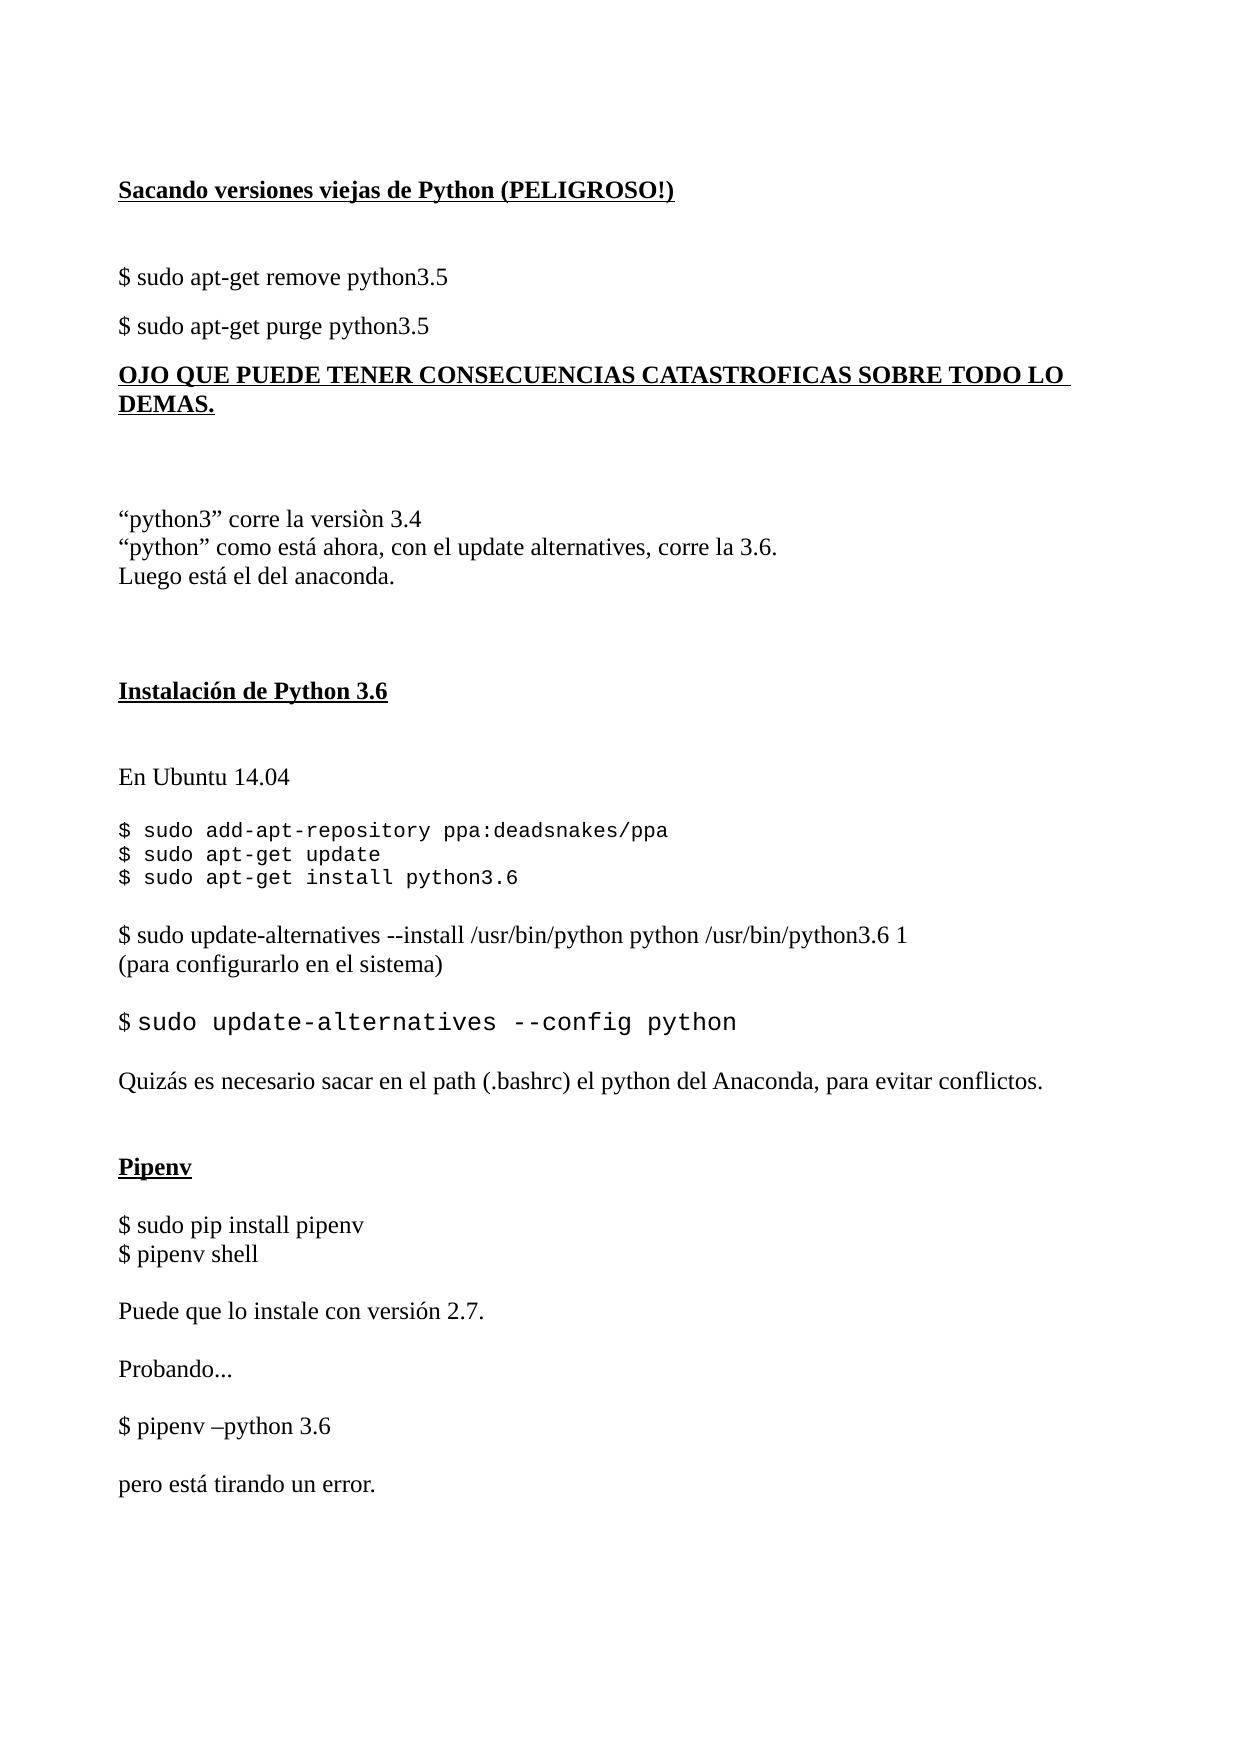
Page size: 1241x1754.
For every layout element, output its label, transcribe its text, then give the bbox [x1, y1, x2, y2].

text $ sudo update-alternatives --install /usr/bin/python python /usr/bin/python3.6 1 [118, 920, 1122, 949]
text Luego está el del anaconda. [118, 561, 1122, 590]
text $ sudo apt-get install python3.6 [118, 867, 1122, 891]
text Pipenv [118, 1152, 1122, 1181]
text En Ubuntu 14.04 [118, 762, 1122, 791]
text (para configurarlo en el sistema) [118, 949, 1122, 978]
text Puede que lo instale con versión 2.7. [118, 1296, 1122, 1325]
text Sacando versiones viejas de Python (PELIGROSO!) [118, 176, 1122, 204]
text Instalación de Python 3.6 [118, 676, 1122, 705]
text $ sudo apt-get remove python3.5 [118, 262, 1122, 291]
text OJO QUE PUEDE TENER CONSECUENCIAS CATASTROFICAS SOBRE TODO LO DEMAS. [118, 360, 1122, 417]
text $ sudo pip install pipenv [118, 1210, 1122, 1239]
text Quizás es necesario sacar en el path (.bashrc) el python del Anaconda, para evitar conflictos. [118, 1066, 1122, 1095]
text “python3” corre la versiòn 3.4 [118, 504, 1122, 532]
text $ sudo apt-get update [118, 844, 1122, 867]
text Probando... [118, 1354, 1122, 1382]
text “python” como está ahora, con el update alternatives, corre la 3.6. [118, 532, 1122, 561]
text $ pipenv –python 3.6 [118, 1411, 1122, 1440]
text $ sudo apt-get purge python3.5 [118, 311, 1122, 340]
text $ sudo add-apt-repository ppa:deadsnakes/ppa [118, 820, 1122, 844]
text $ sudo update-alternatives --config python [118, 1007, 1122, 1037]
text pero está tirando un error. [118, 1469, 1122, 1497]
text $ pipenv shell [118, 1239, 1122, 1267]
